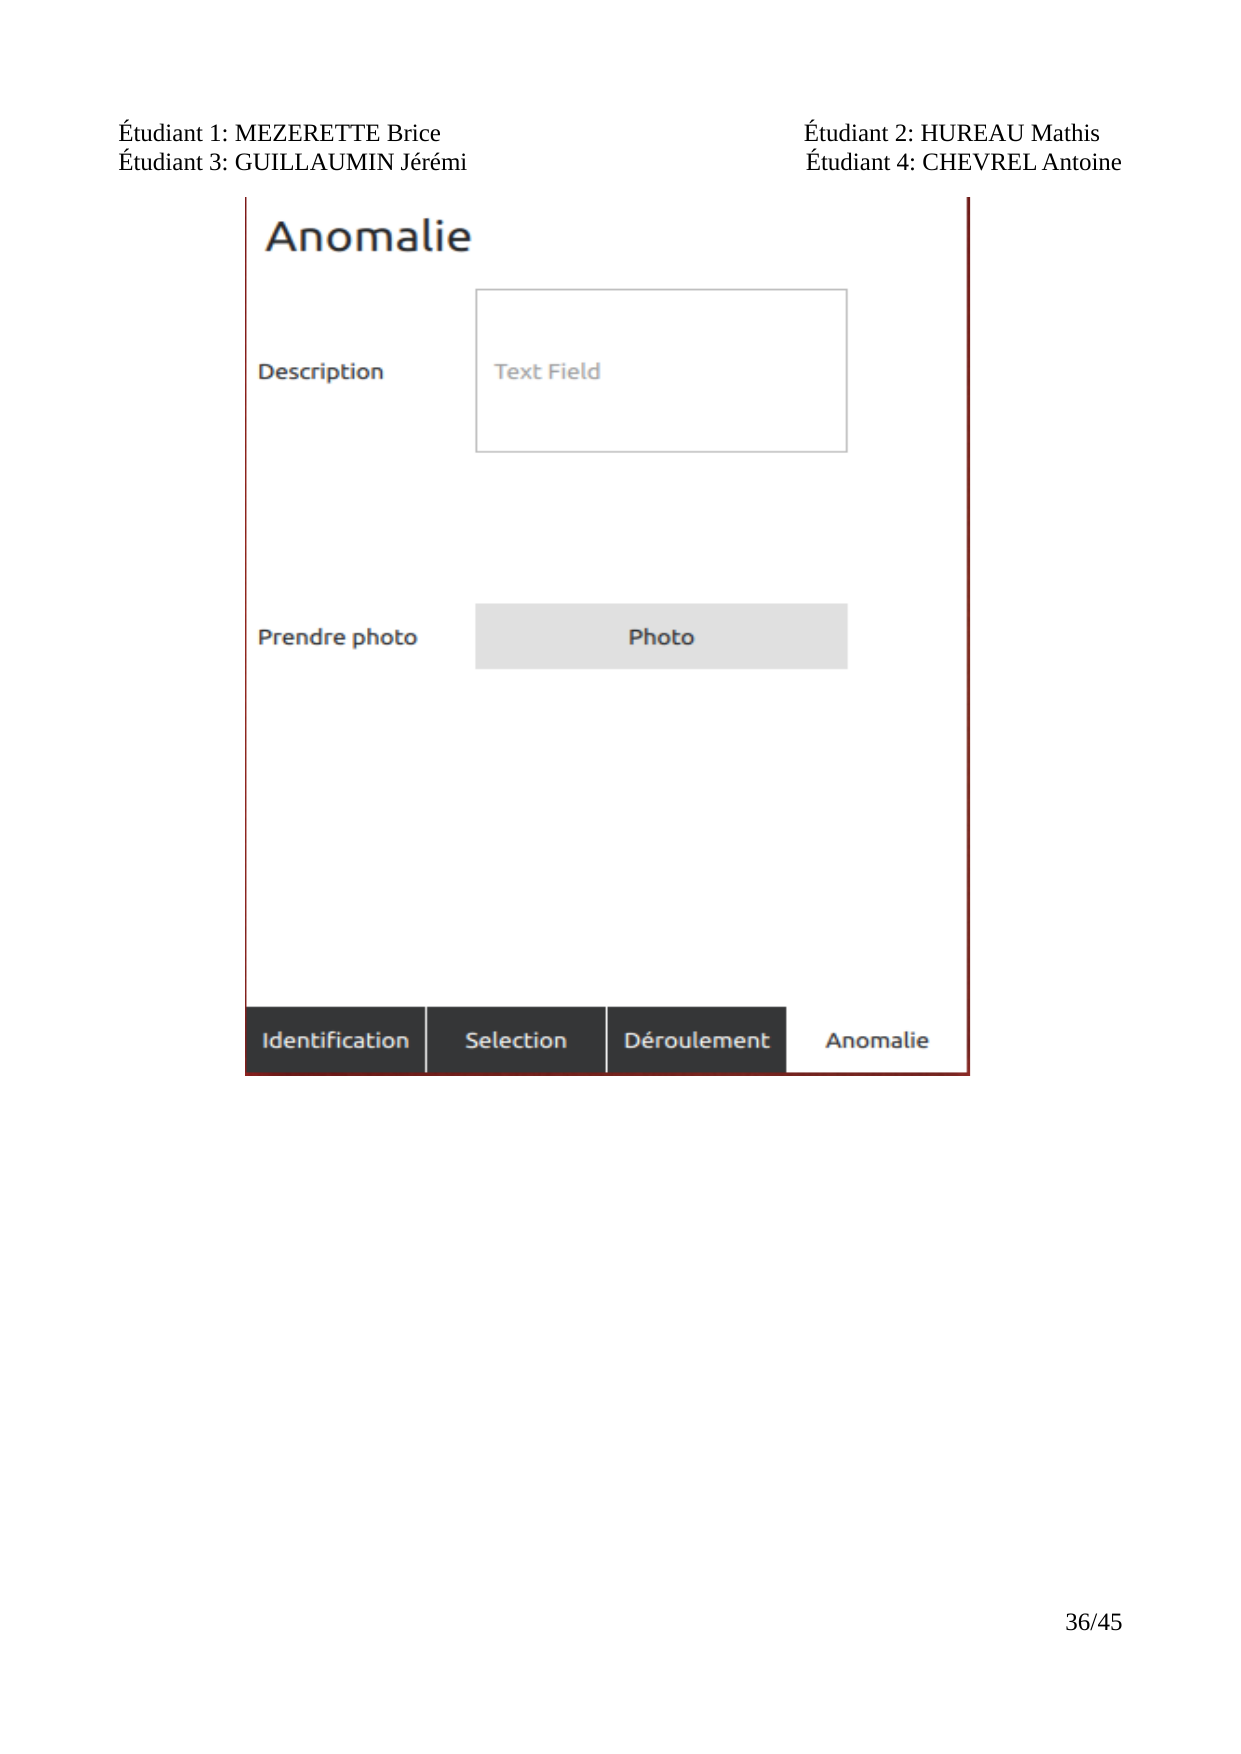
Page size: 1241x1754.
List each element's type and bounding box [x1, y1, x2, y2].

picture [245, 197, 971, 1076]
